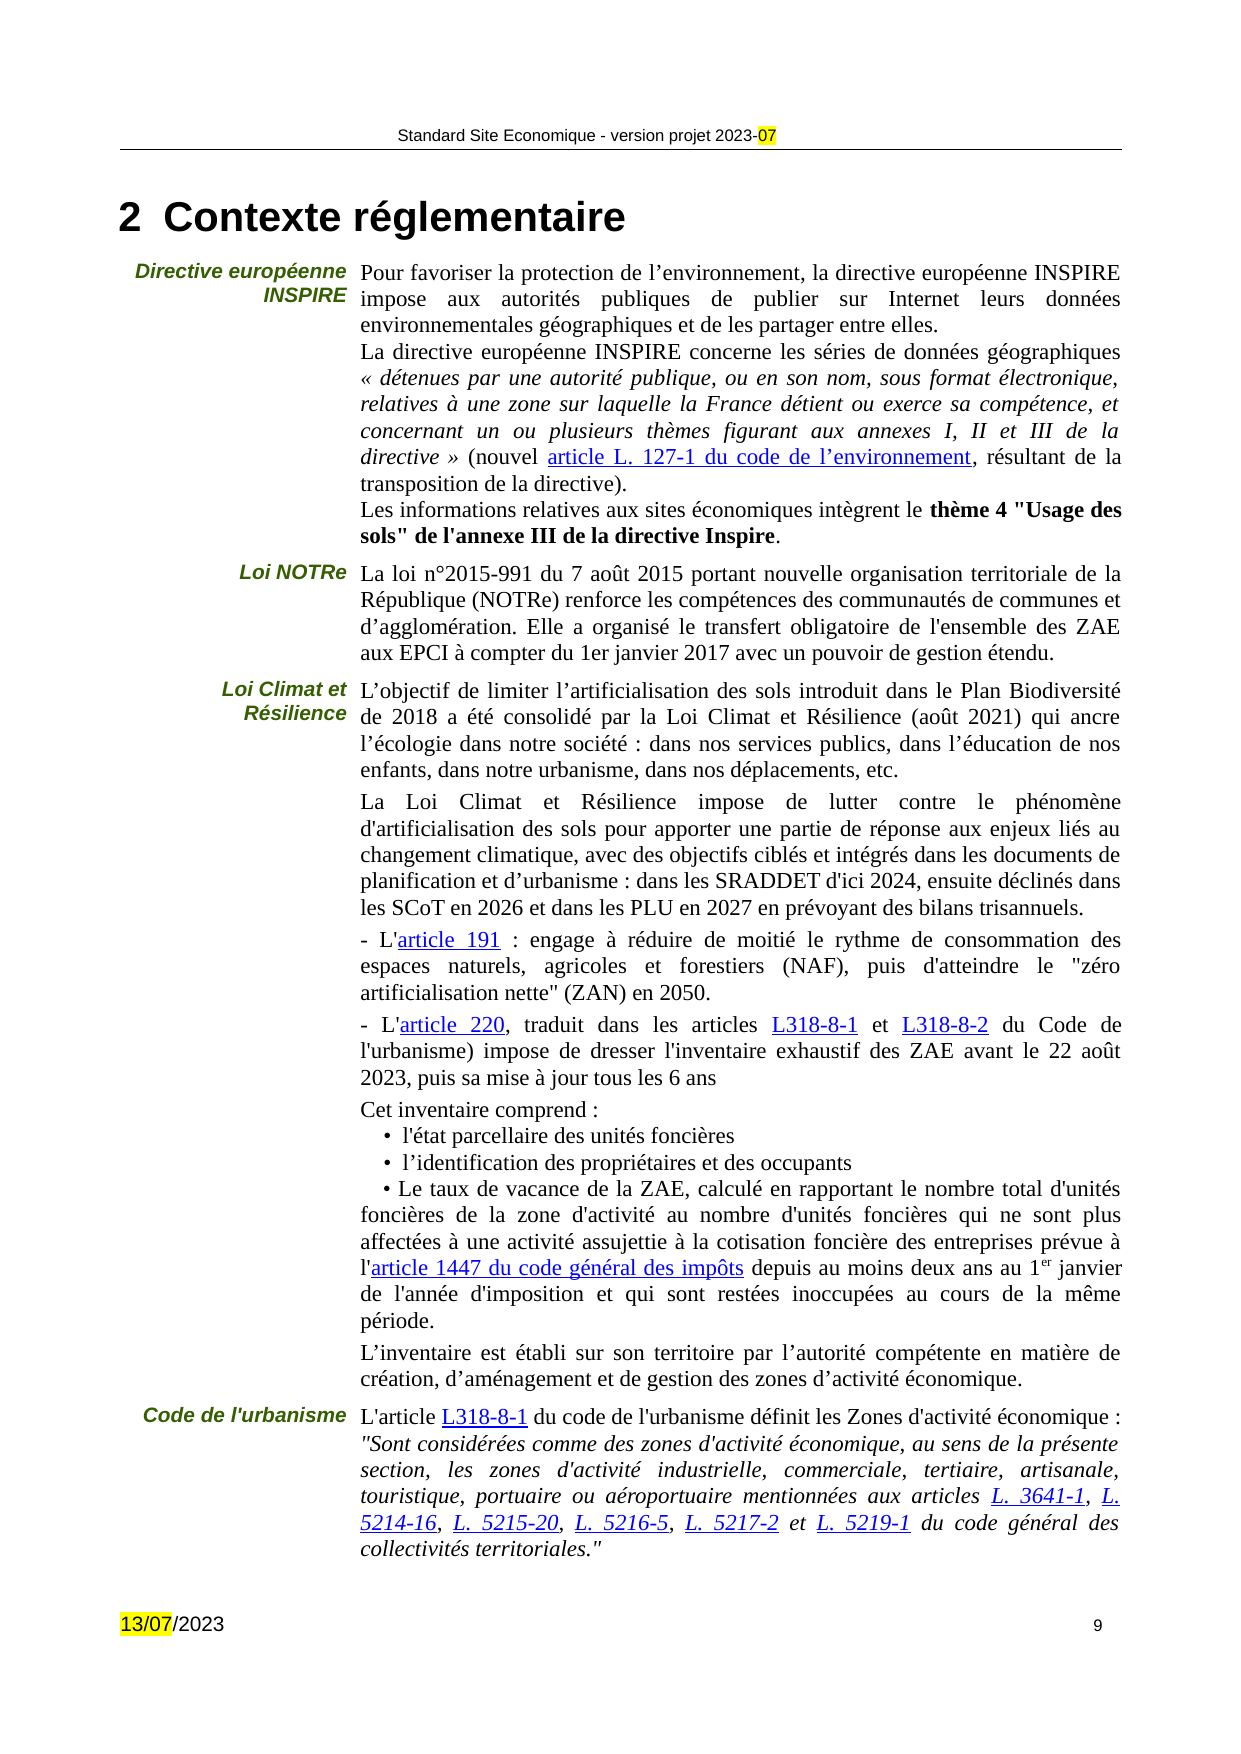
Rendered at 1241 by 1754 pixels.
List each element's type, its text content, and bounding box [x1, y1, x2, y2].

subtitle Contexte réglementaire [118, 193, 1122, 241]
table_cell Code de l'urbanisme [118, 1398, 354, 1567]
table_cell Loi NOTRe [118, 554, 354, 671]
table_cell L’objectif de limiter l’artificialisation des sols introduit dans le Plan Biodiversité de 2018 a été consolidé par la Loi Climat et Résilience (août 2021) qui ancre l’écologie dans notre société : dans nos services publics, dans l’éducation de nos enfants, dans notre urbanisme, dans nos déplacements, etc. La Loi Climat et Résilience impose de lutter contre le phénomène d'artificialisation des sols pour apporter une partie de réponse aux enjeux liés au changement climatique, avec des objectifs ciblés et intégrés dans les documents de planification et d’urbanisme : dans les SRADDET d'ici 2024, ensuite déclinés dans les SCoT en 2026 et dans les PLU en 2027 en prévoyant des bilans trisannuels. - L'article 191 : engage à réduire de moitié le rythme de consommation des espaces naturels, agricoles et forestiers (NAF), puis d'atteindre le "zéro artificialisation nette" (ZAN) en 2050. - L'article 220, traduit dans les articles L318-8-1 et L318-8-2 du Code de l'urbanisme) impose de dresser l'inventaire exhaustif des ZAE avant le 22 août 2023, puis sa mise à jour tous les 6 ans Cet inventaire comprend : • l'état parcellaire des unités foncières • l’identification des propriétaires et des occupants • Le taux de vacance de la ZAE, calculé en rapportant le nombre total d'unités foncières de la zone d'activité au nombre d'unités foncières qui ne sont plus affectées à une activité assujettie à la cotisation foncière des entreprises prévue à l'article 1447 du code général des impôts depuis au moins deux ans au 1er janvier de l'année d'imposition et qui sont restées inoccupées au cours de la même période. L’inventaire est établi sur son territoire par l’autorité compétente en matière de création, d’aménagement et de gestion des zones d’activité économique. [354, 671, 1122, 1398]
table_header Pour favoriser la protection de l’environnement, la directive européenne INSPIRE impose aux autorités publiques de publier sur Internet leurs données environnementales géographiques et de les partager entre elles. La directive européenne INSPIRE concerne les séries de données géographiques « détenues par une autorité publique, ou en son nom, sous format électronique, relatives à une zone sur laquelle la France détient ou exerce sa compétence, et concernant un ou plusieurs thèmes figurant aux annexes I, II et III de la directive » (nouvel article L. 127-1 du code de l’environnement, résultant de la transposition de la directive). Les informations relatives aux sites économiques intègrent le thème 4 "Usage des sols" de l'annexe III de la directive Inspire. [354, 253, 1122, 554]
table_cell L'article L318-8-1 du code de l'urbanisme définit les Zones d'activité économique : "Sont considérées comme des zones d'activité économique, au sens de la présente section, les zones d'activité industrielle, commerciale, tertiaire, artisanale, touristique, portuaire ou aéroportuaire mentionnées aux articles L. 3641-1, L. 5214-16, L. 5215-20, L. 5216-5, L. 5217-2 et L. 5219-1 du code général des collectivités territoriales." [354, 1398, 1122, 1567]
table_header Directive européenne INSPIRE [118, 253, 354, 554]
table_cell La loi n°2015-991 du 7 août 2015 portant nouvelle organisation territoriale de la République (NOTRe) renforce les compétences des communautés de communes et d’agglomération. Elle a organisé le transfert obligatoire de l'ensemble des ZAE aux EPCI à compter du 1er janvier 2017 avec un pouvoir de gestion étendu. [354, 554, 1122, 671]
table_cell Loi Climat et Résilience [118, 671, 354, 1398]
